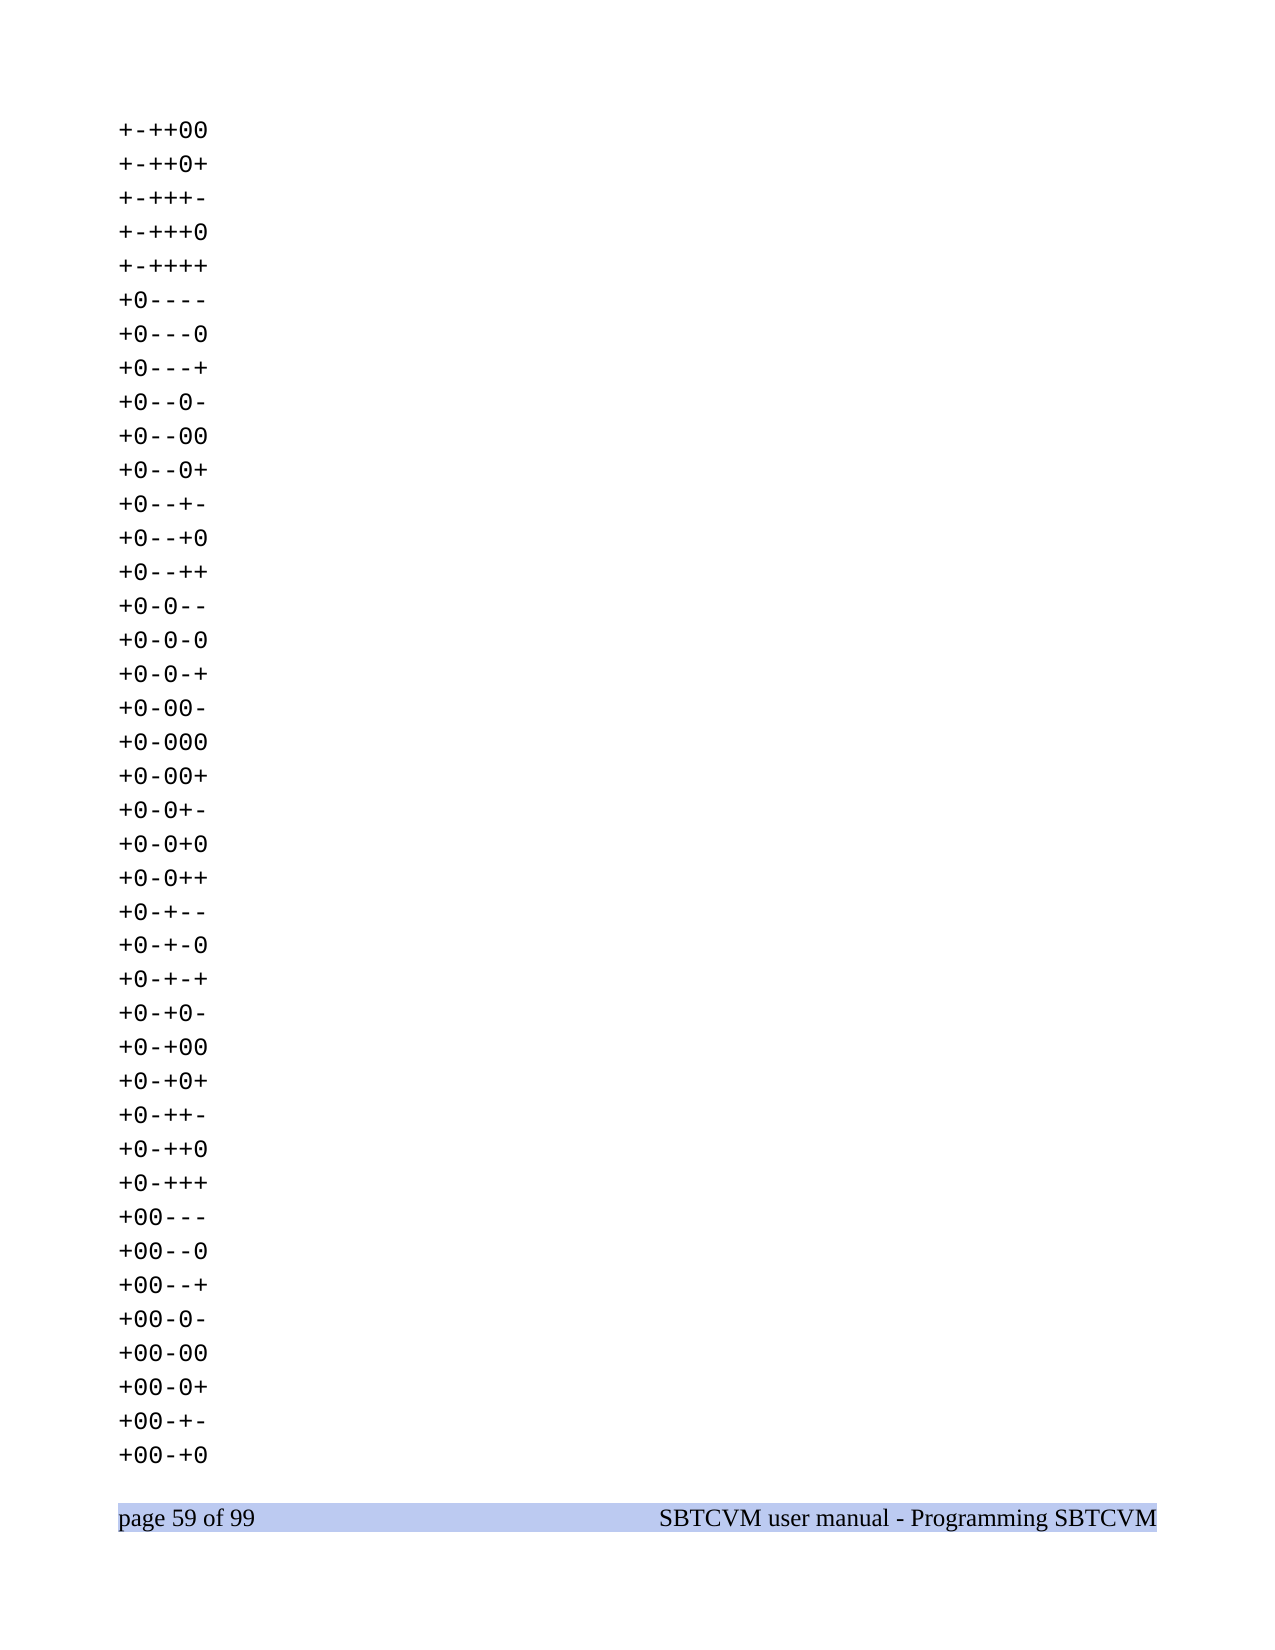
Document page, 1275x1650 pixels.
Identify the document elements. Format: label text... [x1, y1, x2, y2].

text +-++00 +-++0+ +-+++- +-+++0 +-++++ +0---- +0---0 +0---+ +0--0- +0--00 +0--0+ +0--+- +0--+0 +0--++ +0-0-- +0-0-0 +0-0-+ +0-00- +0-000 +0-00+ +0-0+- +0-0+0 +0-0++ +0-+-- +0-+-0 +0-+-+ +0-+0- +0-+00 +0-+0+ +0-++- +0-++0 +0-+++ +00--- +00--0 +00--+ +00-0- +00-00 +00-0+ +00-+- +00-+0 [118, 118, 1157, 1471]
